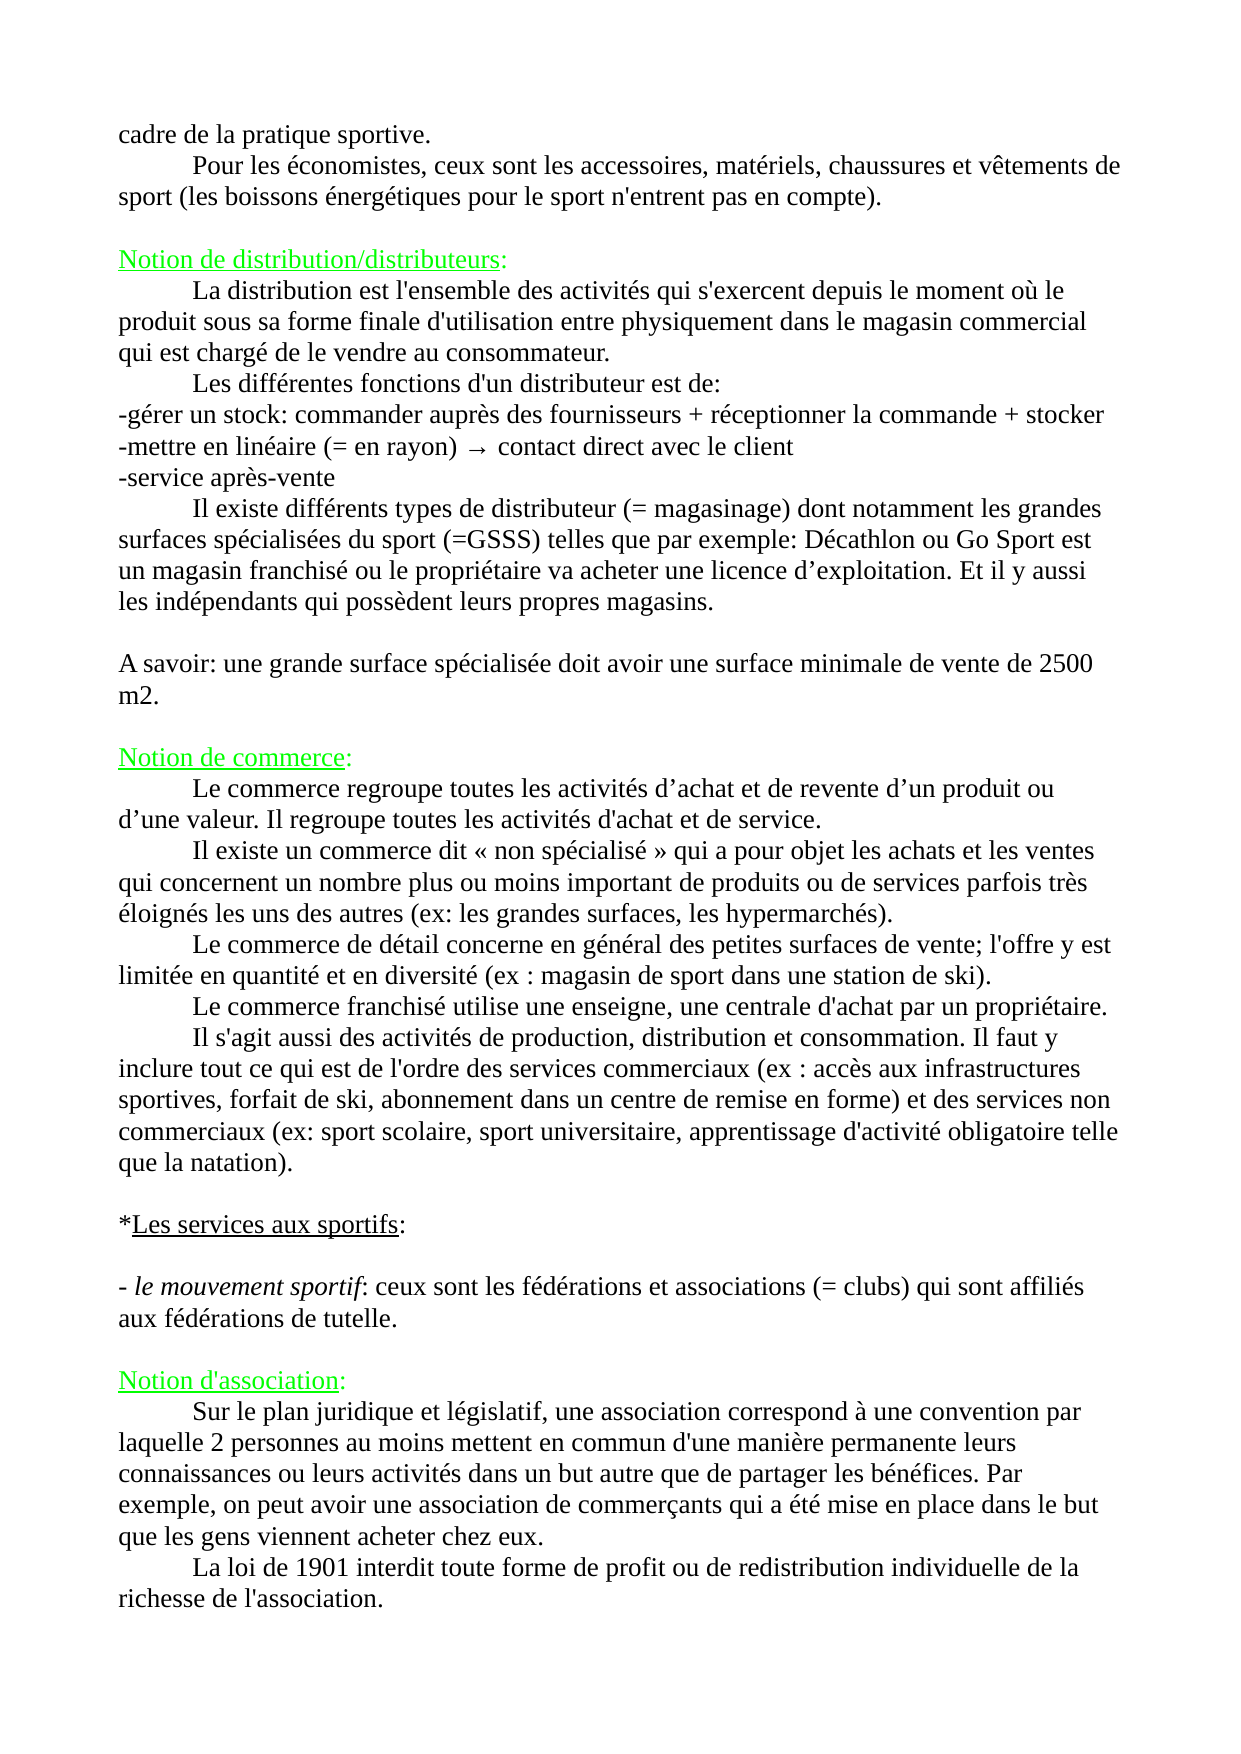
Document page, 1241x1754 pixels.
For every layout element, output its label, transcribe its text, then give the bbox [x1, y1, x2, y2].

text Notion de distribution/distributeurs: [118, 243, 1122, 274]
text Il s'agit aussi des activités de production, distribution et consommation. Il faut y inclure tout ce qui est de l'ordre des services commerciaux (ex : accès aux infrastructures sportives, forfait de ski, abonnement dans un centre de remise en forme) et des services non commerciaux (ex: sport scolaire, sport universitaire, apprentissage d'activité obligatoire telle que la natation). [118, 1021, 1122, 1177]
text Le commerce franchisé utilise une enseigne, une centrale d'achat par un propriétaire. [118, 990, 1122, 1021]
text Notion de commerce: [118, 741, 1122, 772]
text Le commerce regroupe toutes les activités d’achat et de revente d’un produit ou d’une valeur. Il regroupe toutes les activités d'achat et de service. [118, 772, 1122, 834]
text Notion d'association: [118, 1364, 1122, 1395]
text *Les services aux sportifs: [118, 1208, 1122, 1239]
text La distribution est l'ensemble des activités qui s'exercent depuis le moment où le produit sous sa forme finale d'utilisation entre physiquement dans le magasin commercial qui est chargé de le vendre au consommateur. [118, 274, 1122, 367]
text - le mouvement sportif: ceux sont les fédérations et associations (= clubs) qui sont affiliés aux fédérations de tutelle. [118, 1271, 1122, 1333]
text Sur le plan juridique et législatif, une association correspond à une convention par laquelle 2 personnes au moins mettent en commun d'une manière permanente leurs connaissances ou leurs activités dans un but autre que de partager les bénéfices. Par exemple, on peut avoir une association de commerçants qui a été mise en place dans le but que les gens viennent acheter chez eux. [118, 1395, 1122, 1551]
text Il existe différents types de distributeur (= magasinage) dont notamment les grandes surfaces spécialisées du sport (=GSSS) telles que par exemple: Décathlon ou Go Sport est un magasin franchisé ou le propriétaire va acheter une licence d’exploitation. Et il y aussi les indépendants qui possèdent leurs propres magasins. [118, 492, 1122, 616]
text Pour les économistes, ceux sont les accessoires, matériels, chaussures et vêtements de sport (les boissons énergétiques pour le sport n'entrent pas en compte). [118, 149, 1122, 212]
text -gérer un stock: commander auprès des fournisseurs + réceptionner la commande + stocker [118, 398, 1122, 429]
text Il existe un commerce dit « non spécialisé » qui a pour objet les achats et les ventes qui concernent un nombre plus ou moins important de produits ou de services parfois très éloignés les uns des autres (ex: les grandes surfaces, les hypermarchés). [118, 834, 1122, 928]
text Les différentes fonctions d'un distributeur est de: [118, 367, 1122, 398]
text Le commerce de détail concerne en général des petites surfaces de vente; l'offre y est limitée en quantité et en diversité (ex : magasin de sport dans une station de ski). [118, 928, 1122, 990]
text -service après-vente [118, 461, 1122, 492]
text cadre de la pratique sportive. [118, 118, 1122, 149]
text A savoir: une grande surface spécialisée doit avoir une surface minimale de vente de 2500 m2. [118, 648, 1122, 710]
text La loi de 1901 interdit toute forme de profit ou de redistribution individuelle de la richesse de l'association. [118, 1551, 1122, 1613]
text -mettre en linéaire (= en rayon) → contact direct avec le client [118, 429, 1122, 461]
